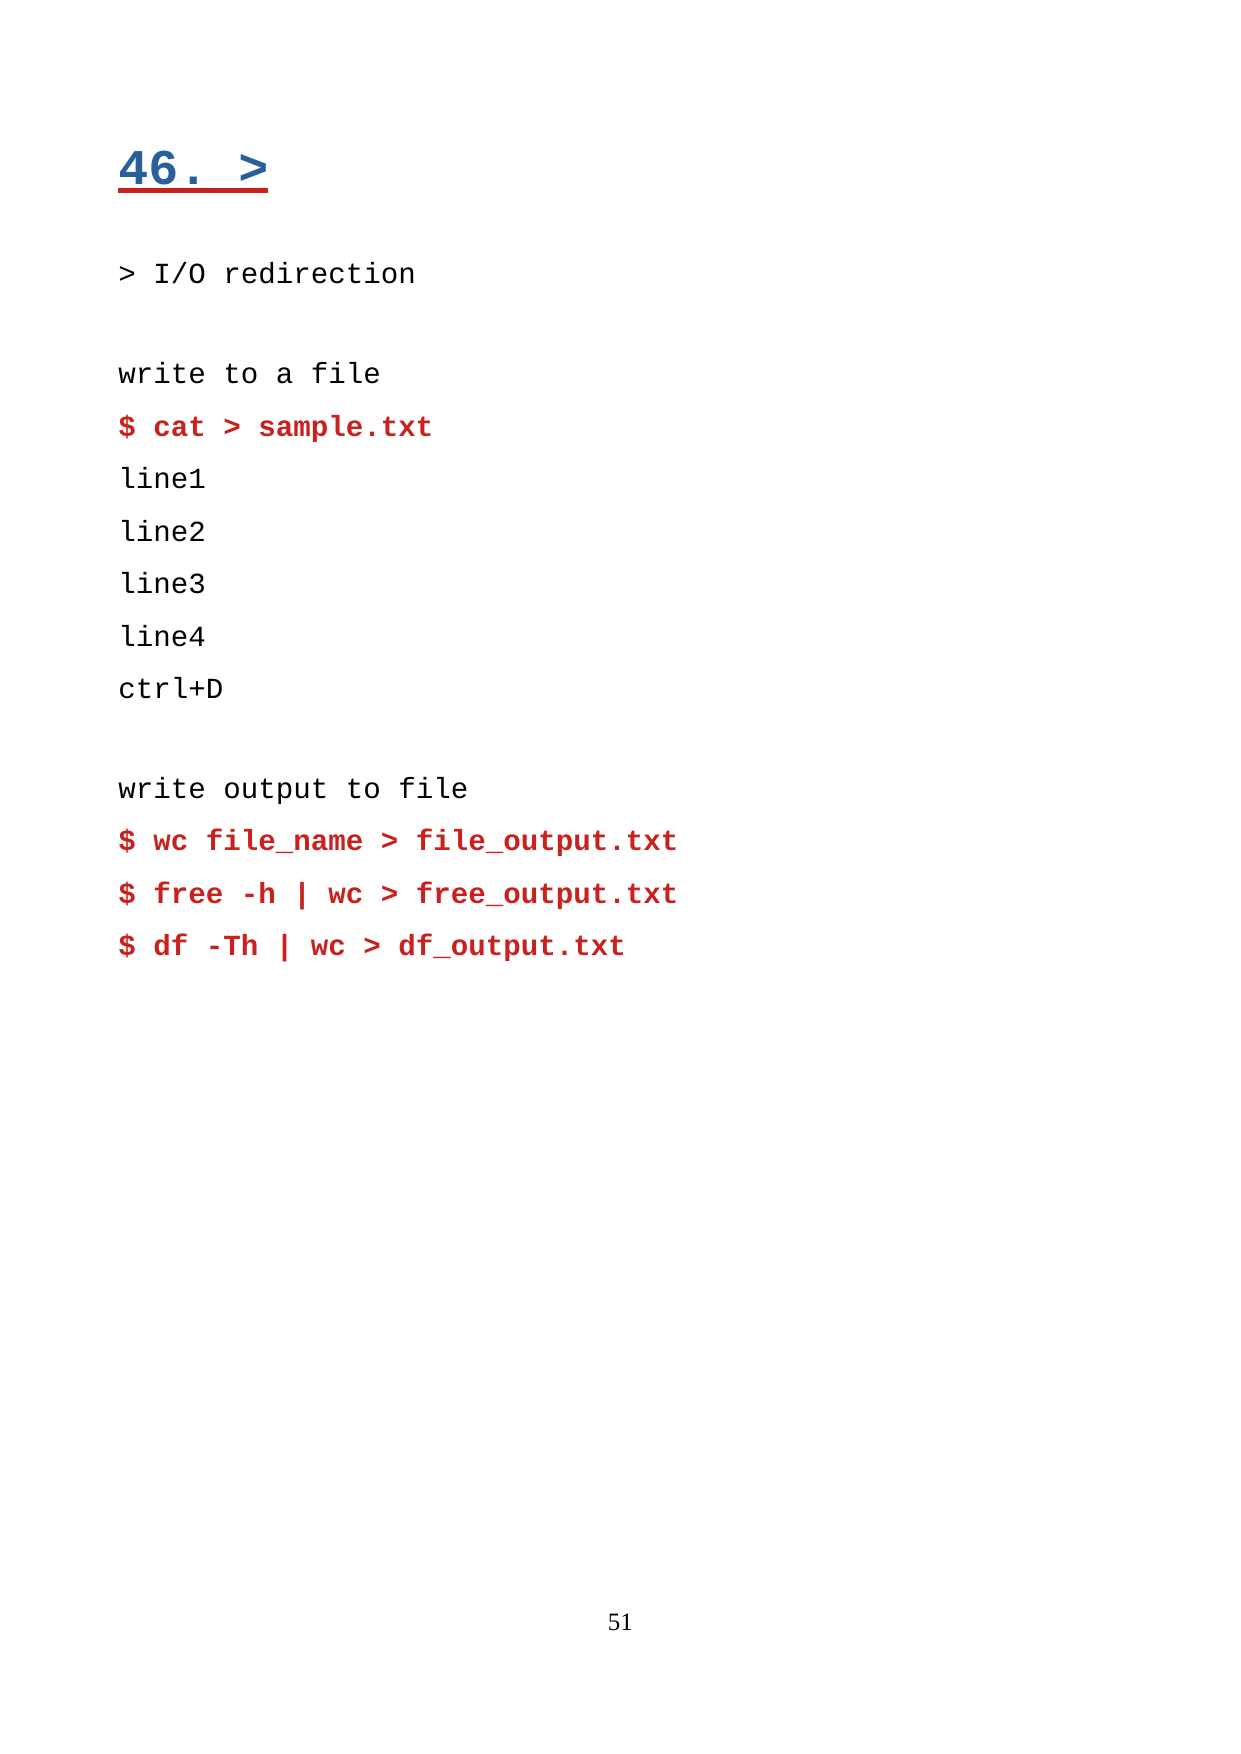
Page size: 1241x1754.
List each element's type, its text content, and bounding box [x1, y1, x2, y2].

text line1 [118, 464, 1122, 497]
text write to a file [118, 359, 1122, 392]
text > I/O redirection [118, 259, 1122, 292]
text write output to file [118, 774, 1122, 807]
text line2 [118, 517, 1122, 550]
text line4 [118, 622, 1122, 655]
subtitle 46. > [118, 143, 1122, 200]
text $ cat > sample.txt [118, 412, 1122, 445]
text ctrl+D [118, 674, 1122, 707]
text $ wc file_name > file_output.txt [118, 826, 1122, 859]
text line3 [118, 569, 1122, 602]
text $ free -h | wc > free_output.txt [118, 879, 1122, 912]
text $ df -Th | wc > df_output.txt [118, 931, 1122, 964]
